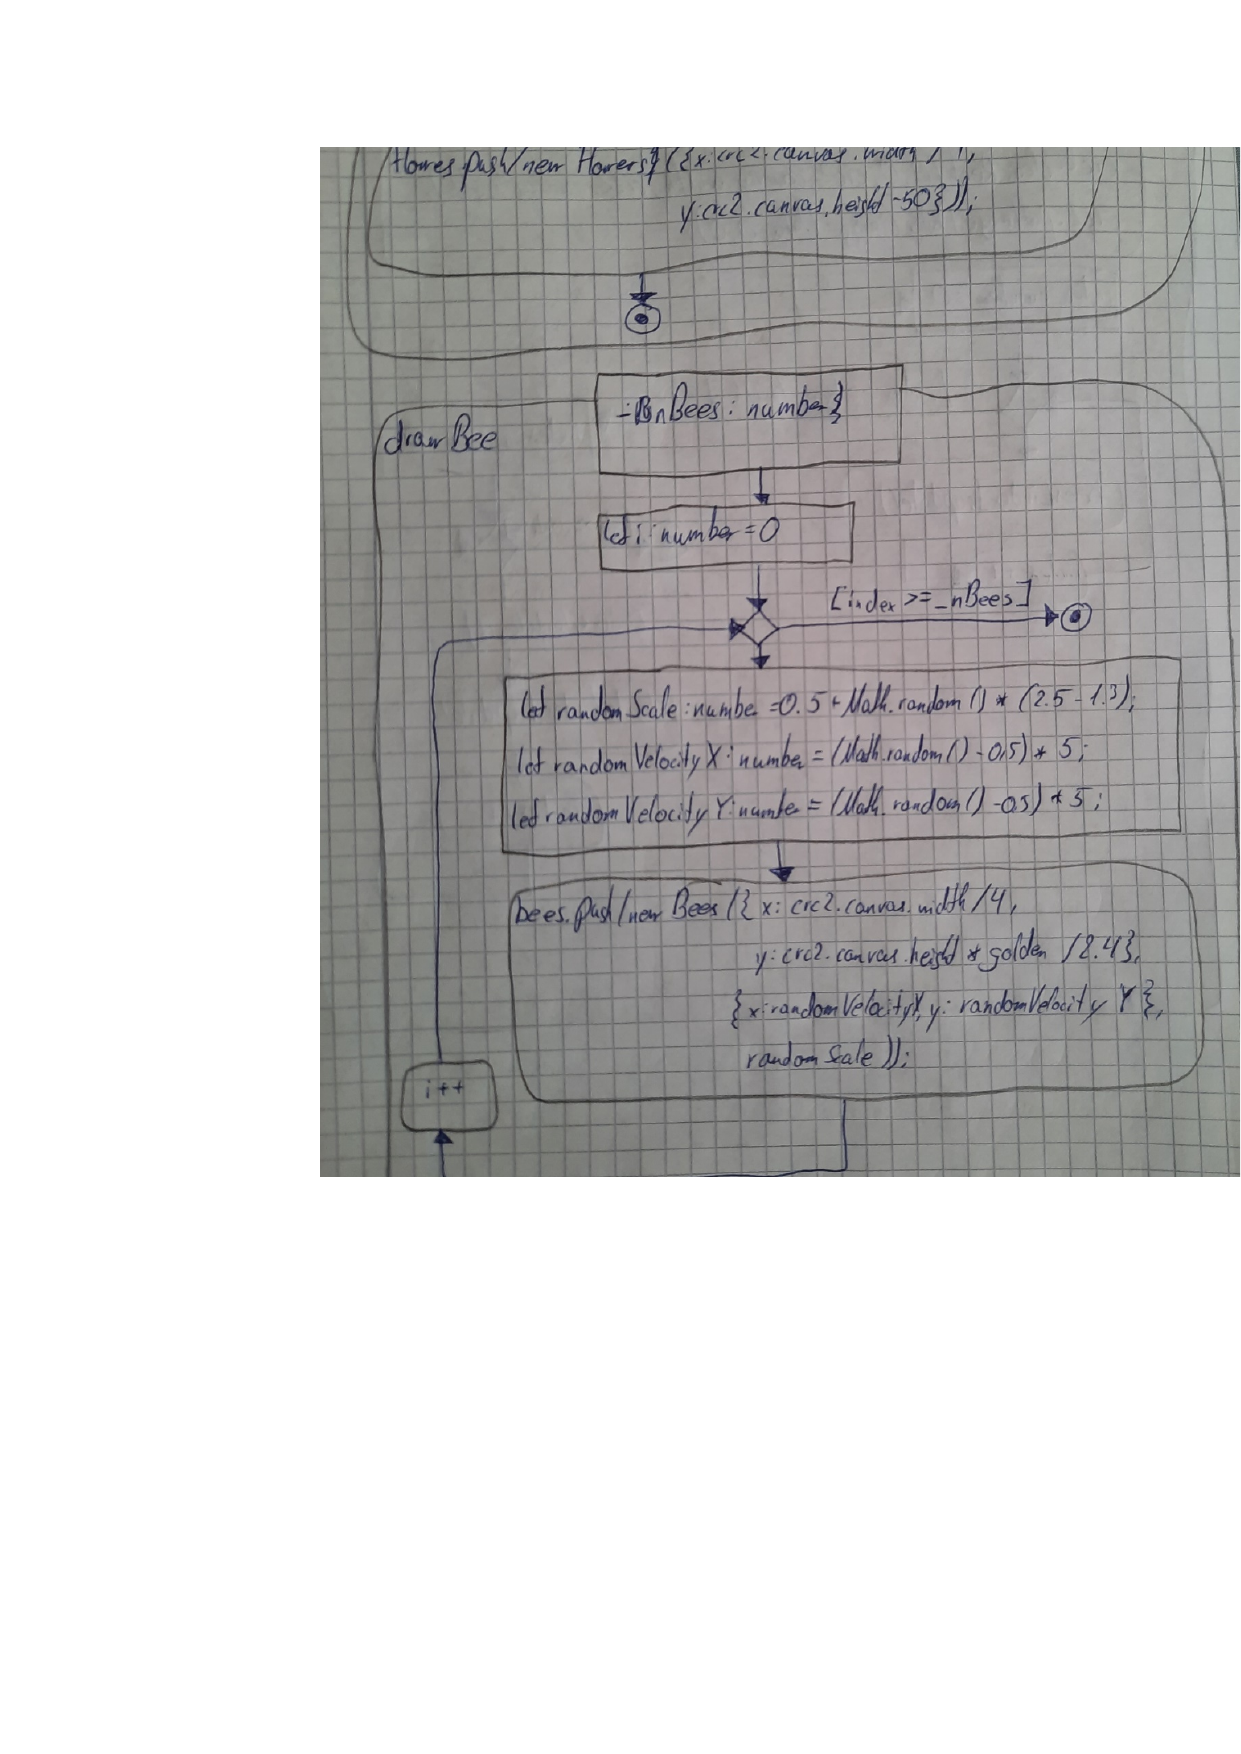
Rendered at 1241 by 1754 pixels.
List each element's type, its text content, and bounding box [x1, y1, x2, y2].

subtitle Aktivitätsdiagramme [148, 148, 320, 1176]
